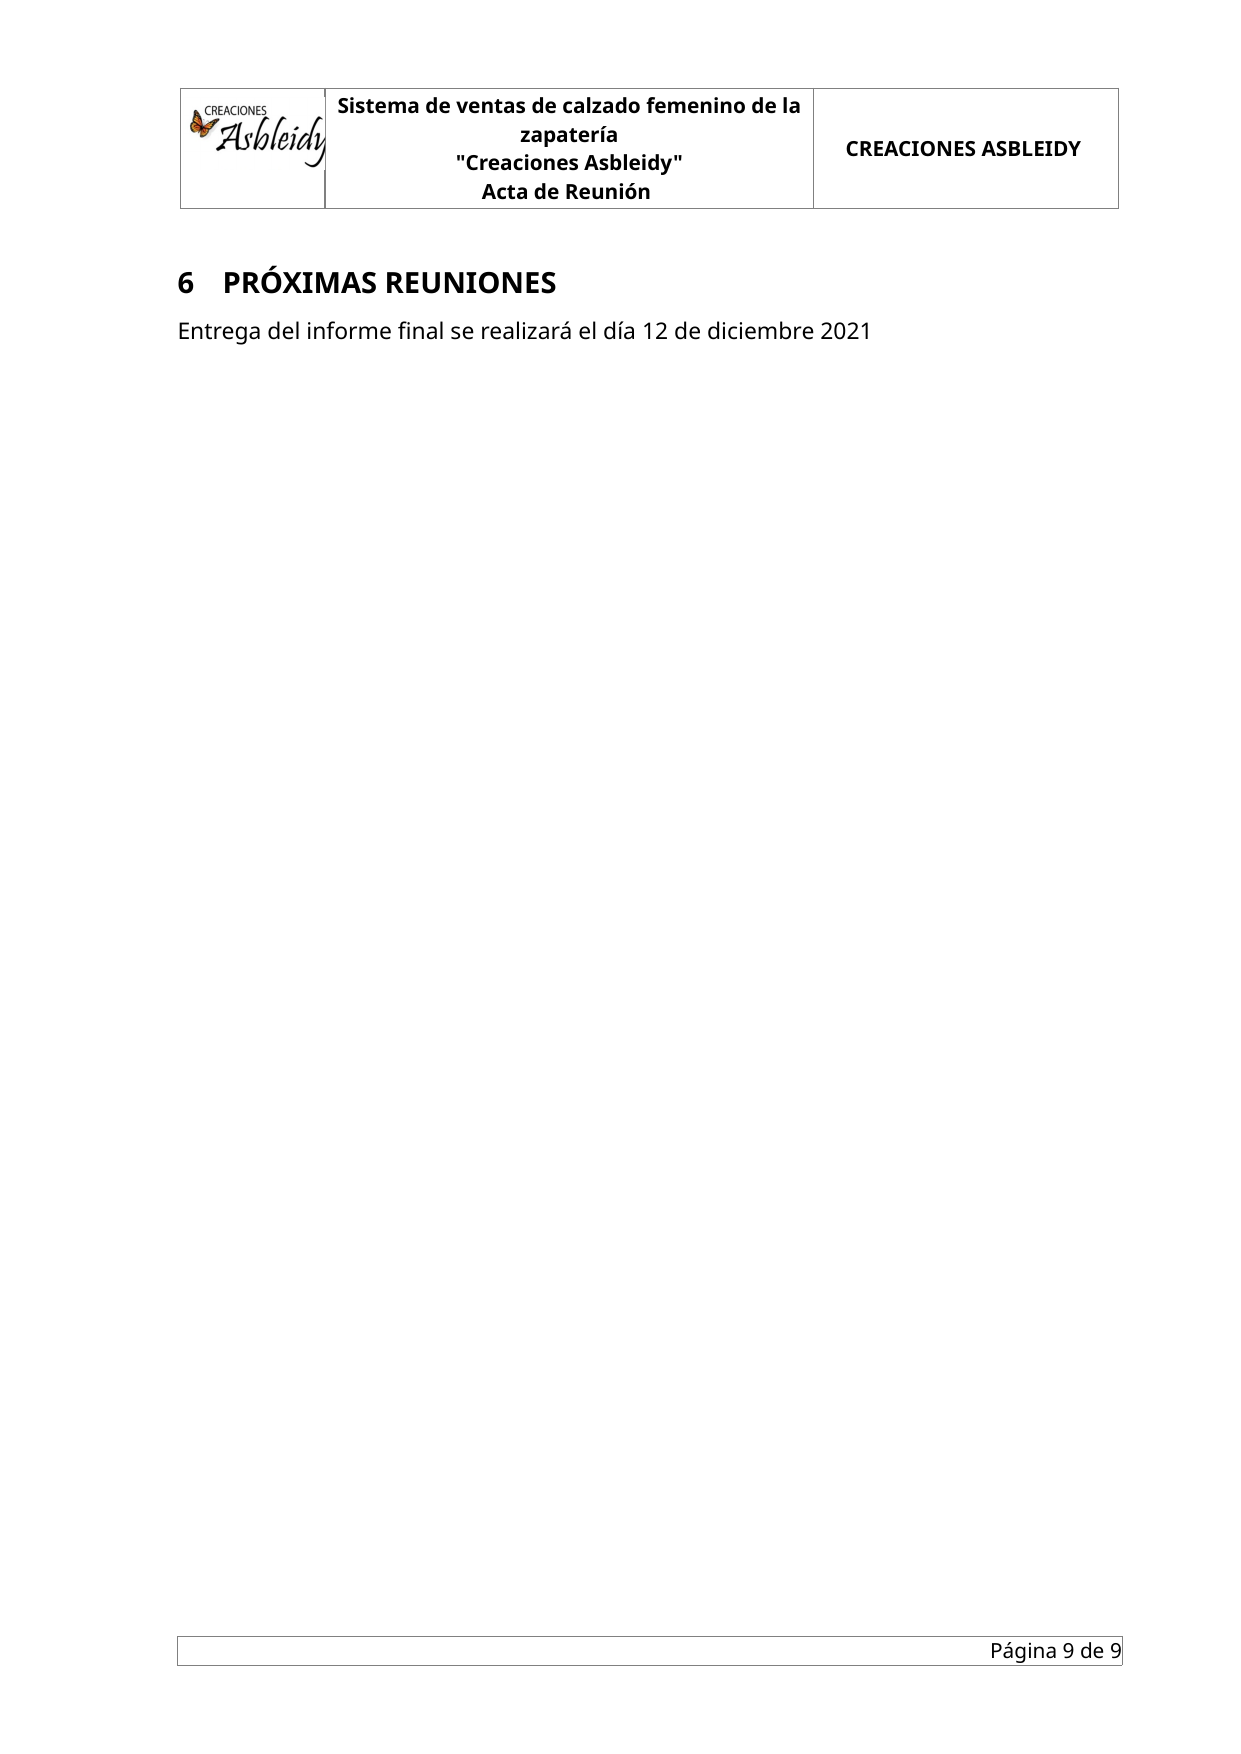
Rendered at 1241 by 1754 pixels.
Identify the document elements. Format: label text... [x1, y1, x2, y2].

subtitle PRÓXIMAS REUNIONES [177, 263, 1122, 302]
text Entrega del informe final se realizará el día 12 de diciembre 2021 [177, 315, 1122, 346]
